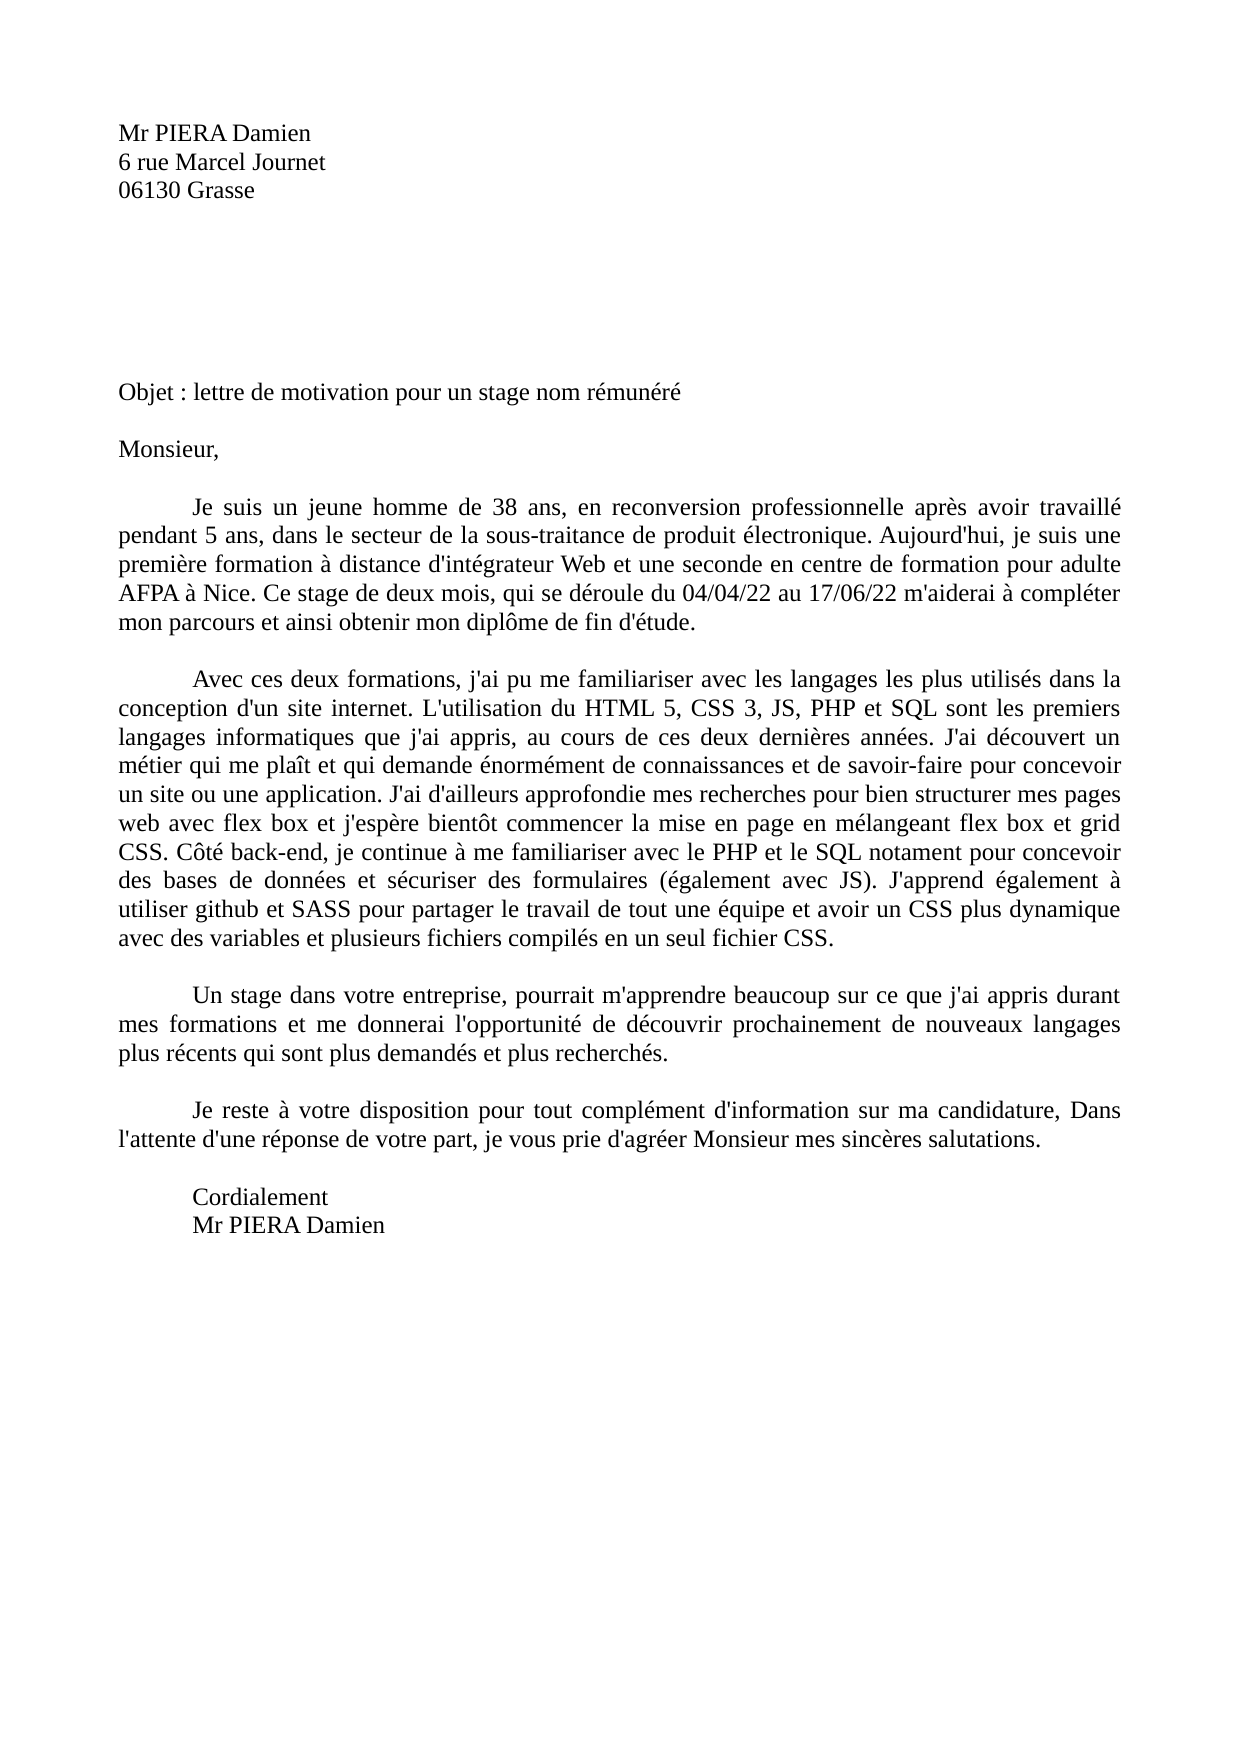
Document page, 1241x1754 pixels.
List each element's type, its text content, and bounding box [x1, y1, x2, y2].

text Objet : lettre de motivation pour un stage nom rémunéré [118, 377, 1122, 406]
text Cordialement [118, 1182, 1122, 1211]
text Je suis un jeune homme de 38 ans, en reconversion professionnelle après avoir travaillé pendant 5 ans, dans le secteur de la sous-traitance de produit électronique. Aujourd'hui, je suis une première formation à distance d'intégrateur Web et une seconde en centre de formation pour adulte AFPA à Nice. Ce stage de deux mois, qui se déroule du 04/04/22 au 17/06/22 m'aiderai à compléter mon parcours et ainsi obtenir mon diplôme de fin d'étude. [118, 492, 1122, 636]
text Un stage dans votre entreprise, pourrait m'apprendre beaucoup sur ce que j'ai appris durant mes formations et me donnerai l'opportunité de découvrir prochainement de nouveaux langages plus récents qui sont plus demandés et plus recherchés. [118, 981, 1122, 1067]
text Mr PIERA Damien [118, 118, 1122, 147]
text 06130 Grasse [118, 176, 1122, 204]
text Avec ces deux formations, j'ai pu me familiariser avec les langages les plus utilisés dans la conception d'un site internet. L'utilisation du HTML 5, CSS 3, JS, PHP et SQL sont les premiers langages informatiques que j'ai appris, au cours de ces deux dernières années. J'ai découvert un métier qui me plaît et qui demande énormément de connaissances et de savoir-faire pour concevoir un site ou une application. J'ai d'ailleurs approfondie mes recherches pour bien structurer mes pages web avec flex box et j'espère bientôt commencer la mise en page en mélangeant flex box et grid CSS. Côté back-end, je continue à me familiariser avec le PHP et le SQL notament pour concevoir des bases de données et sécuriser des formulaires (également avec JS). J'apprend également à utiliser github et SASS pour partager le travail de tout une équipe et avoir un CSS plus dynamique avec des variables et plusieurs fichiers compilés en un seul fichier CSS. [118, 664, 1122, 952]
text Je reste à votre disposition pour tout complément d'information sur ma candidature, Dans l'attente d'une réponse de votre part, je vous prie d'agréer Monsieur mes sincères salutations. [118, 1096, 1122, 1153]
text Mr PIERA Damien [118, 1211, 1122, 1239]
text Monsieur, [118, 434, 1122, 463]
text 6 rue Marcel Journet [118, 147, 1122, 176]
